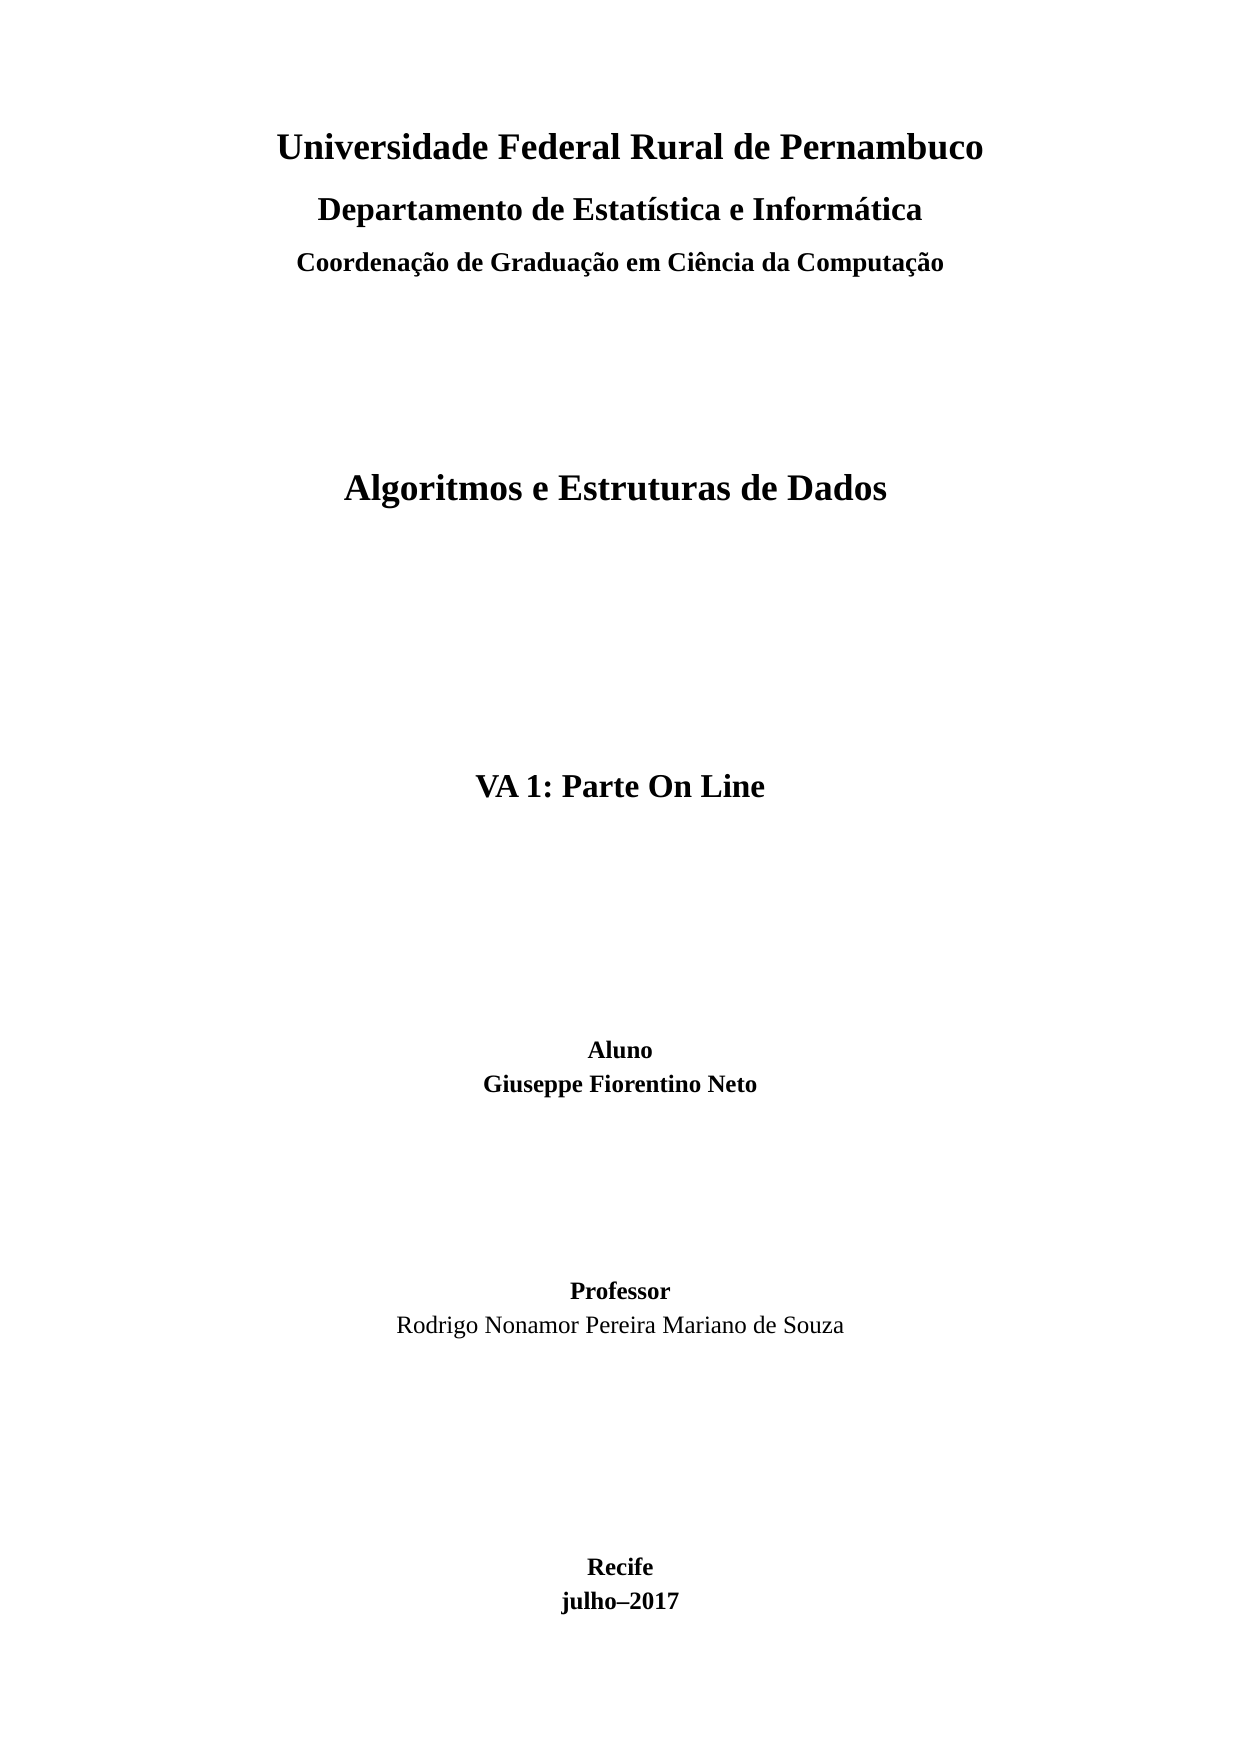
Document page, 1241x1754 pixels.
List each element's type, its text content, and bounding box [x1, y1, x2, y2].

text julho–2017 [118, 1586, 1122, 1615]
text Departamento de Estatística e Informática [118, 189, 1122, 227]
text Algoritmos e Estruturas de Dados [118, 465, 1122, 508]
text Rodrigo Nonamor Pereira Mariano de Souza [118, 1311, 1122, 1339]
text Coordenação de Graduação em Ciência da Computação [118, 246, 1122, 277]
text Universidade Federal Rural de Pernambuco [118, 124, 1122, 167]
text Professor [118, 1276, 1122, 1305]
text Giuseppe Fiorentino Neto [118, 1069, 1122, 1098]
text VA 1: Parte On Line [118, 767, 1122, 805]
text Aluno [118, 1035, 1122, 1063]
text Recife [118, 1552, 1122, 1581]
